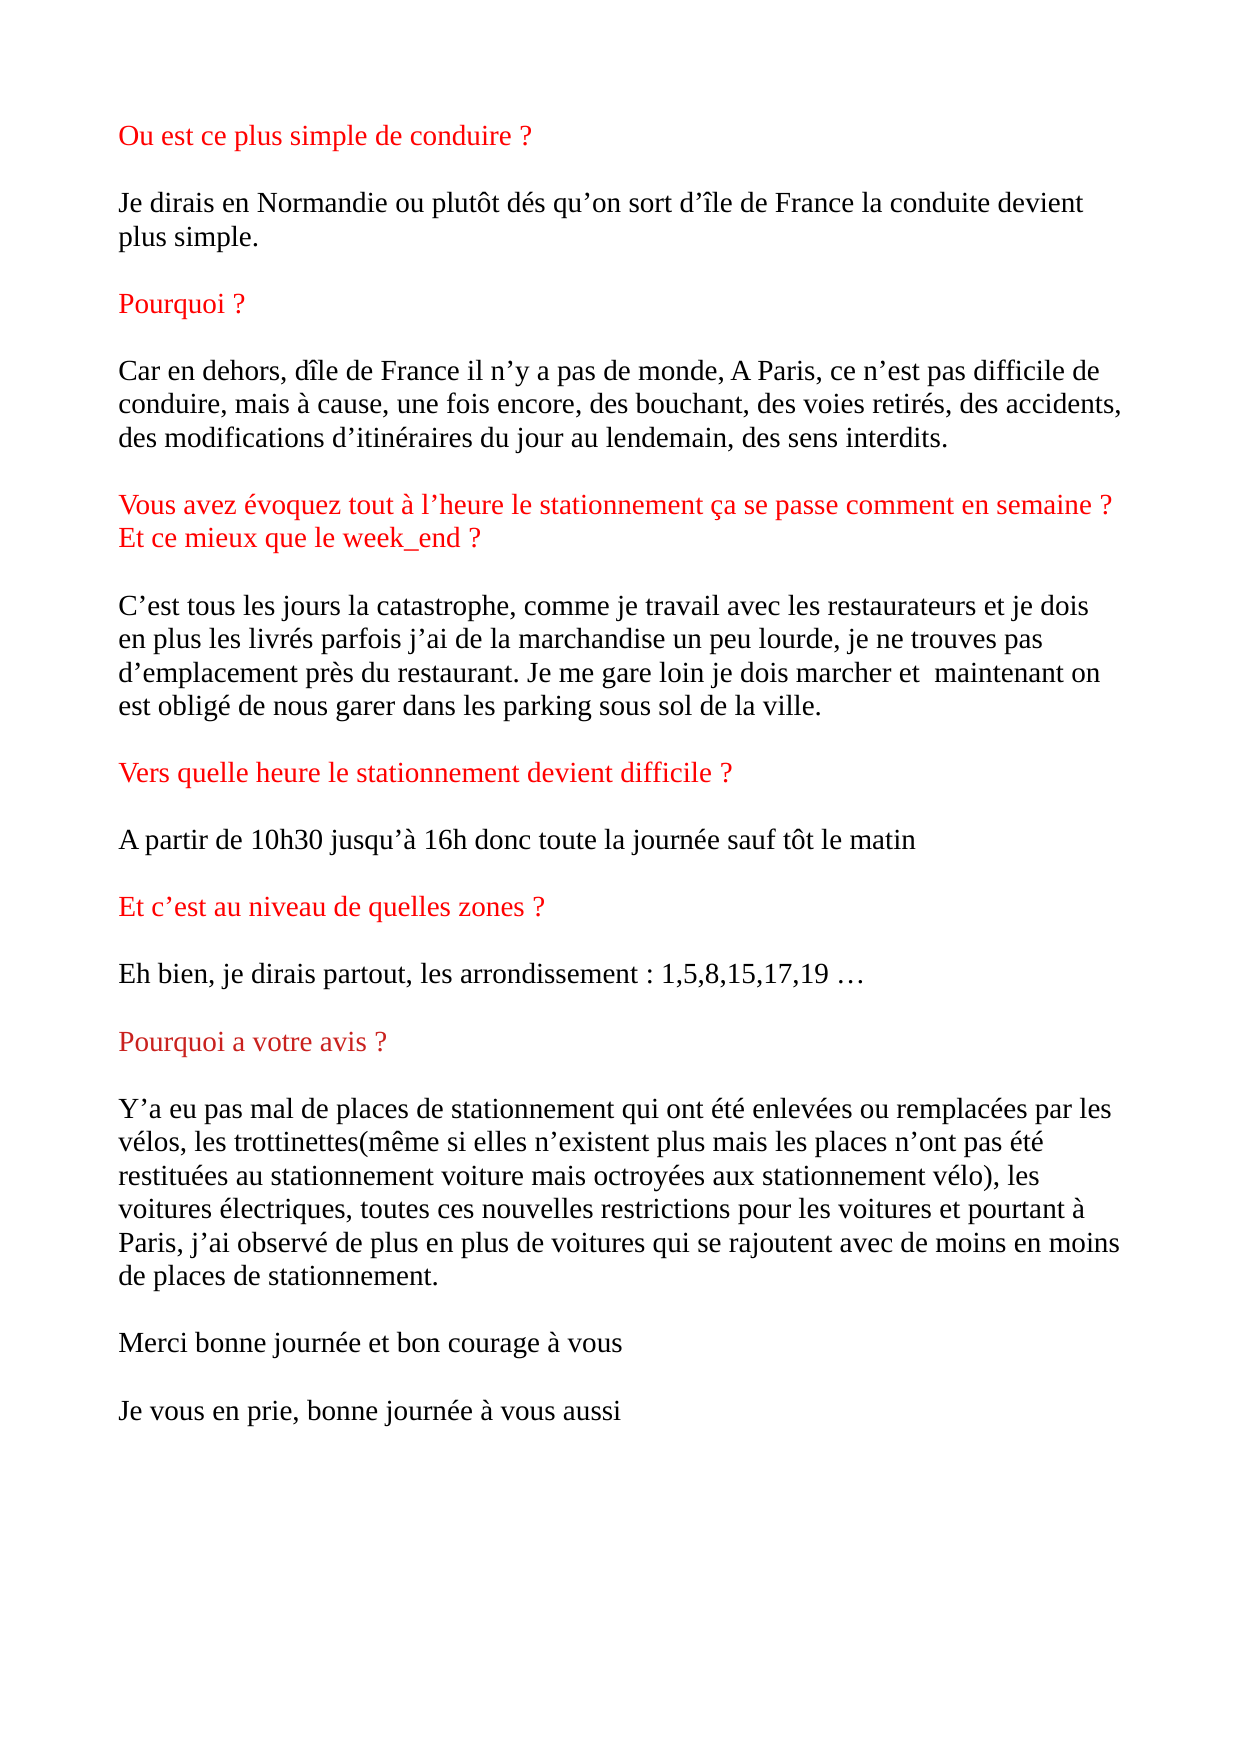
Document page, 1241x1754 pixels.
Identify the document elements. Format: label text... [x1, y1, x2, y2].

text Vers quelle heure le stationnement devient difficile ? [118, 755, 1122, 789]
text Ou est ce plus simple de conduire ? [118, 118, 1122, 152]
text Eh bien, je dirais partout, les arrondissement : 1,5,8,15,17,19 … [118, 957, 1122, 990]
text Et c’est au niveau de quelles zones ? [118, 889, 1122, 923]
text Y’a eu pas mal de places de stationnement qui ont été enlevées ou remplacées par les vélos, les trottinettes(même si elles n’existent plus mais les places n’ont pas été restituées au stationnement voiture mais octroyées aux stationnement vélo), les voitures électriques, toutes ces nouvelles restrictions pour les voitures et pourtant à Paris, j’ai observé de plus en plus de voitures qui se rajoutent avec de moins en moins de places de stationnement. [118, 1091, 1122, 1292]
text C’est tous les jours la catastrophe, comme je travail avec les restaurateurs et je dois en plus les livrés parfois j’ai de la marchandise un peu lourde, je ne trouves pas d’emplacement près du restaurant. Je me gare loin je dois marcher et maintenant on est obligé de nous garer dans les parking sous sol de la ville. [118, 588, 1122, 722]
text Pourquoi ? [118, 286, 1122, 319]
text Vous avez évoquez tout à l’heure le stationnement ça se passe comment en semaine ?Et ce mieux que le week_end ? [118, 487, 1122, 554]
text Je vous en prie, bonne journée à vous aussi [118, 1393, 1122, 1426]
text Car en dehors, dîle de France il n’y a pas de monde, A Paris, ce n’est pas difficile de conduire, mais à cause, une fois encore, des bouchant, des voies retirés, des accidents, des modifications d’itinéraires du jour au lendemain, des sens interdits. [118, 353, 1122, 453]
text Pourquoi a votre avis ? [118, 1024, 1122, 1057]
text Merci bonne journée et bon courage à vous [118, 1326, 1122, 1359]
text Je dirais en Normandie ou plutôt dés qu’on sort d’île de France la conduite devient plus simple. [118, 185, 1122, 252]
text A partir de 10h30 jusqu’à 16h donc toute la journée sauf tôt le matin [118, 822, 1122, 856]
